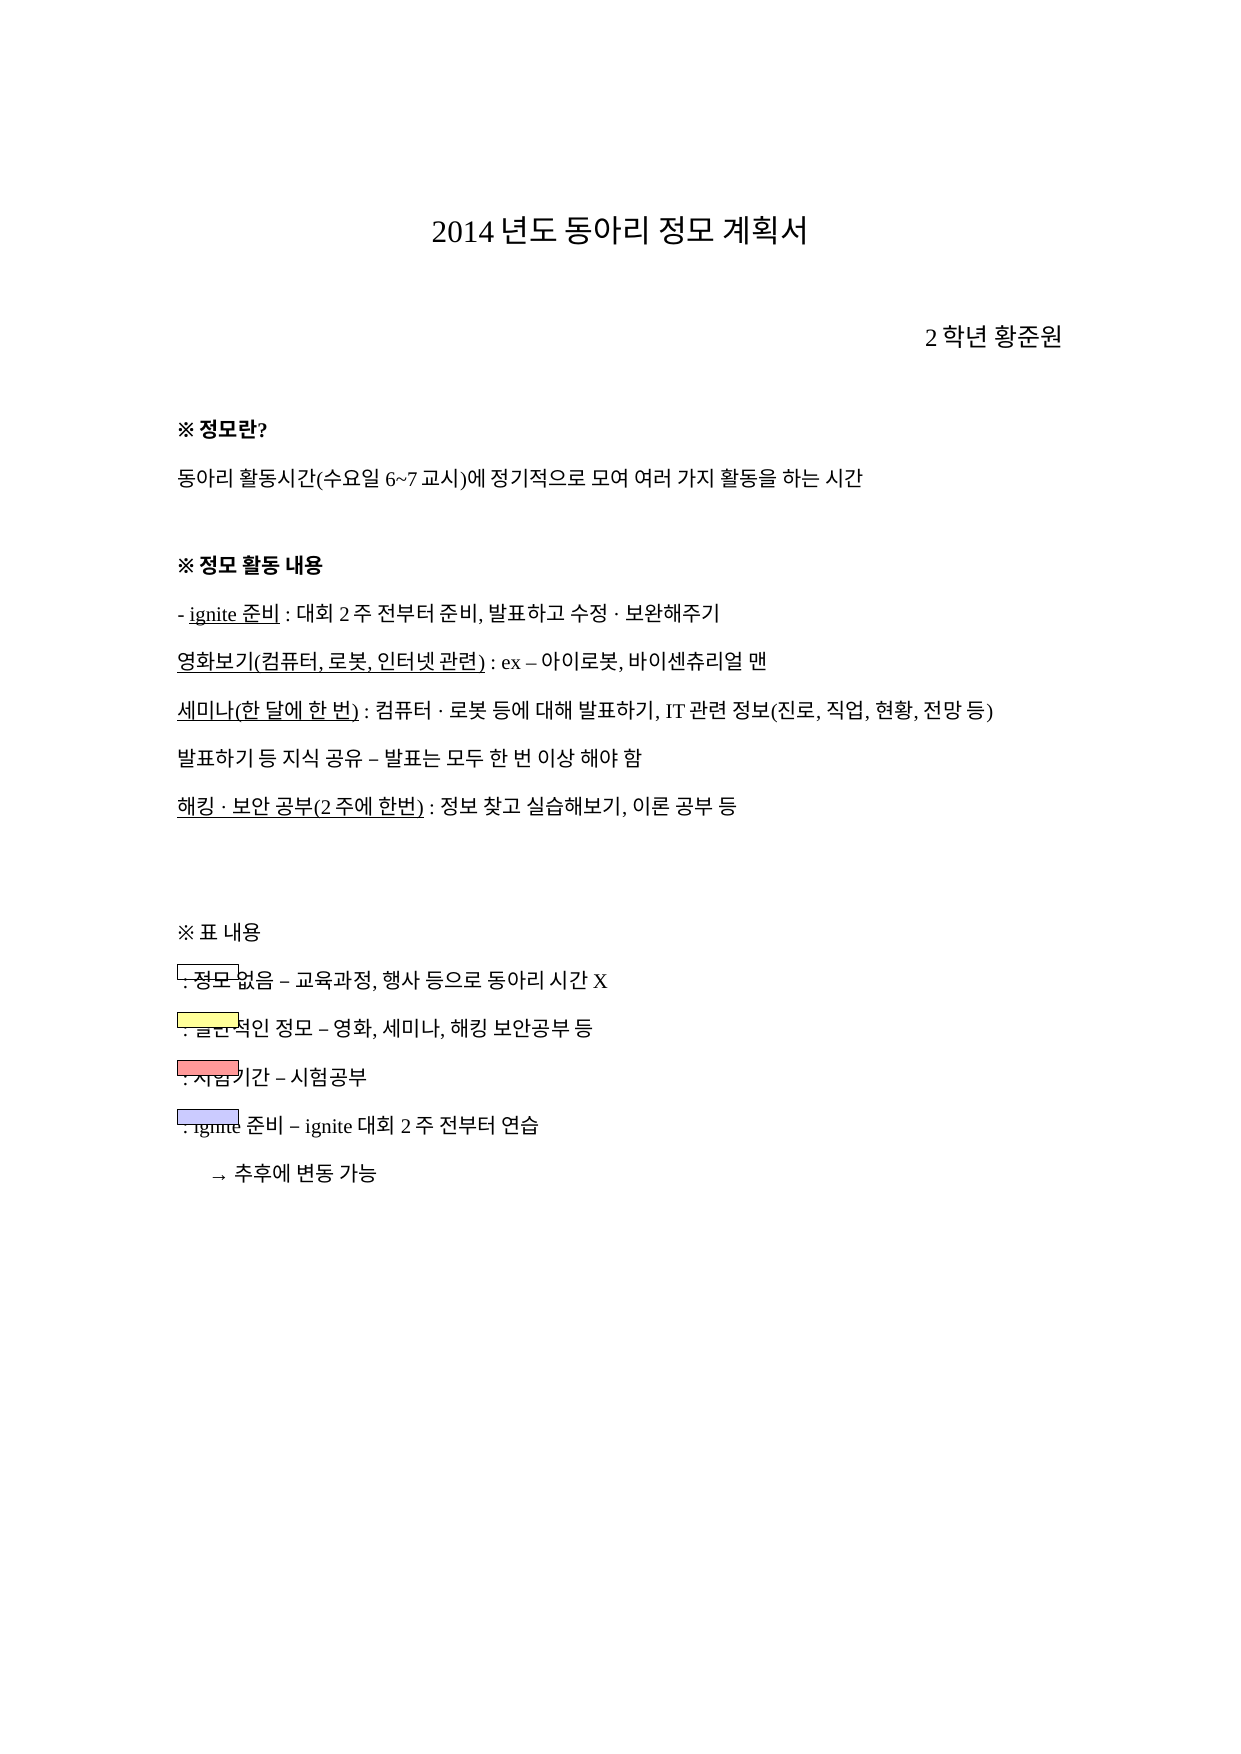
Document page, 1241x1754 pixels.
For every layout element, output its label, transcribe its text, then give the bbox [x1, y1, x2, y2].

text : 일반적인 정모 – 영화, 세미나, 해킹 보안공부 등 [177, 1012, 1063, 1043]
text 해킹 · 보안 공부(2주에 한번) : 정보 찾고 실습해보기, 이론 공부 등 [177, 791, 1063, 821]
text 영화보기(컴퓨터, 로봇, 인터넷 관련) : ex – 아이로봇, 바이센츄리얼 맨 [177, 646, 1063, 676]
text - ignite 준비 : 대회 2주 전부터 준비, 발표하고 수정 · 보완해주기 [177, 597, 1063, 627]
text : 정모 없음 – 교육과정, 행사 등으로 동아리 시간 X [177, 964, 1063, 994]
text → 추후에 변동 가능 [177, 1157, 1063, 1188]
text 동아리 활동시간(수요일 6~7교시)에 정기적으로 모여 여러 가지 활동을 하는 시간 [177, 462, 1063, 492]
text ※ 정모 활동 내용 [177, 549, 1063, 579]
text : ignite 준비 – ignite 대회 2주 전부터 연습 [177, 1109, 1063, 1139]
text : 시험기간 – 시험공부 [177, 1061, 1063, 1091]
text 2014년도 동아리 정모 계획서 [177, 207, 1063, 252]
text ※ 정모란? [177, 414, 1063, 444]
text 2학년 황준원 [177, 317, 1063, 354]
text ※ 표 내용 [177, 916, 1063, 946]
text 세미나(한 달에 한 번) : 컴퓨터 · 로봇 등에 대해 발표하기, IT관련 정보(진로, 직업, 현황, 전망 등) 발표하기 등 지식 공유 – 발표는 모두 한 번 이상 해야 함 [177, 694, 1063, 772]
